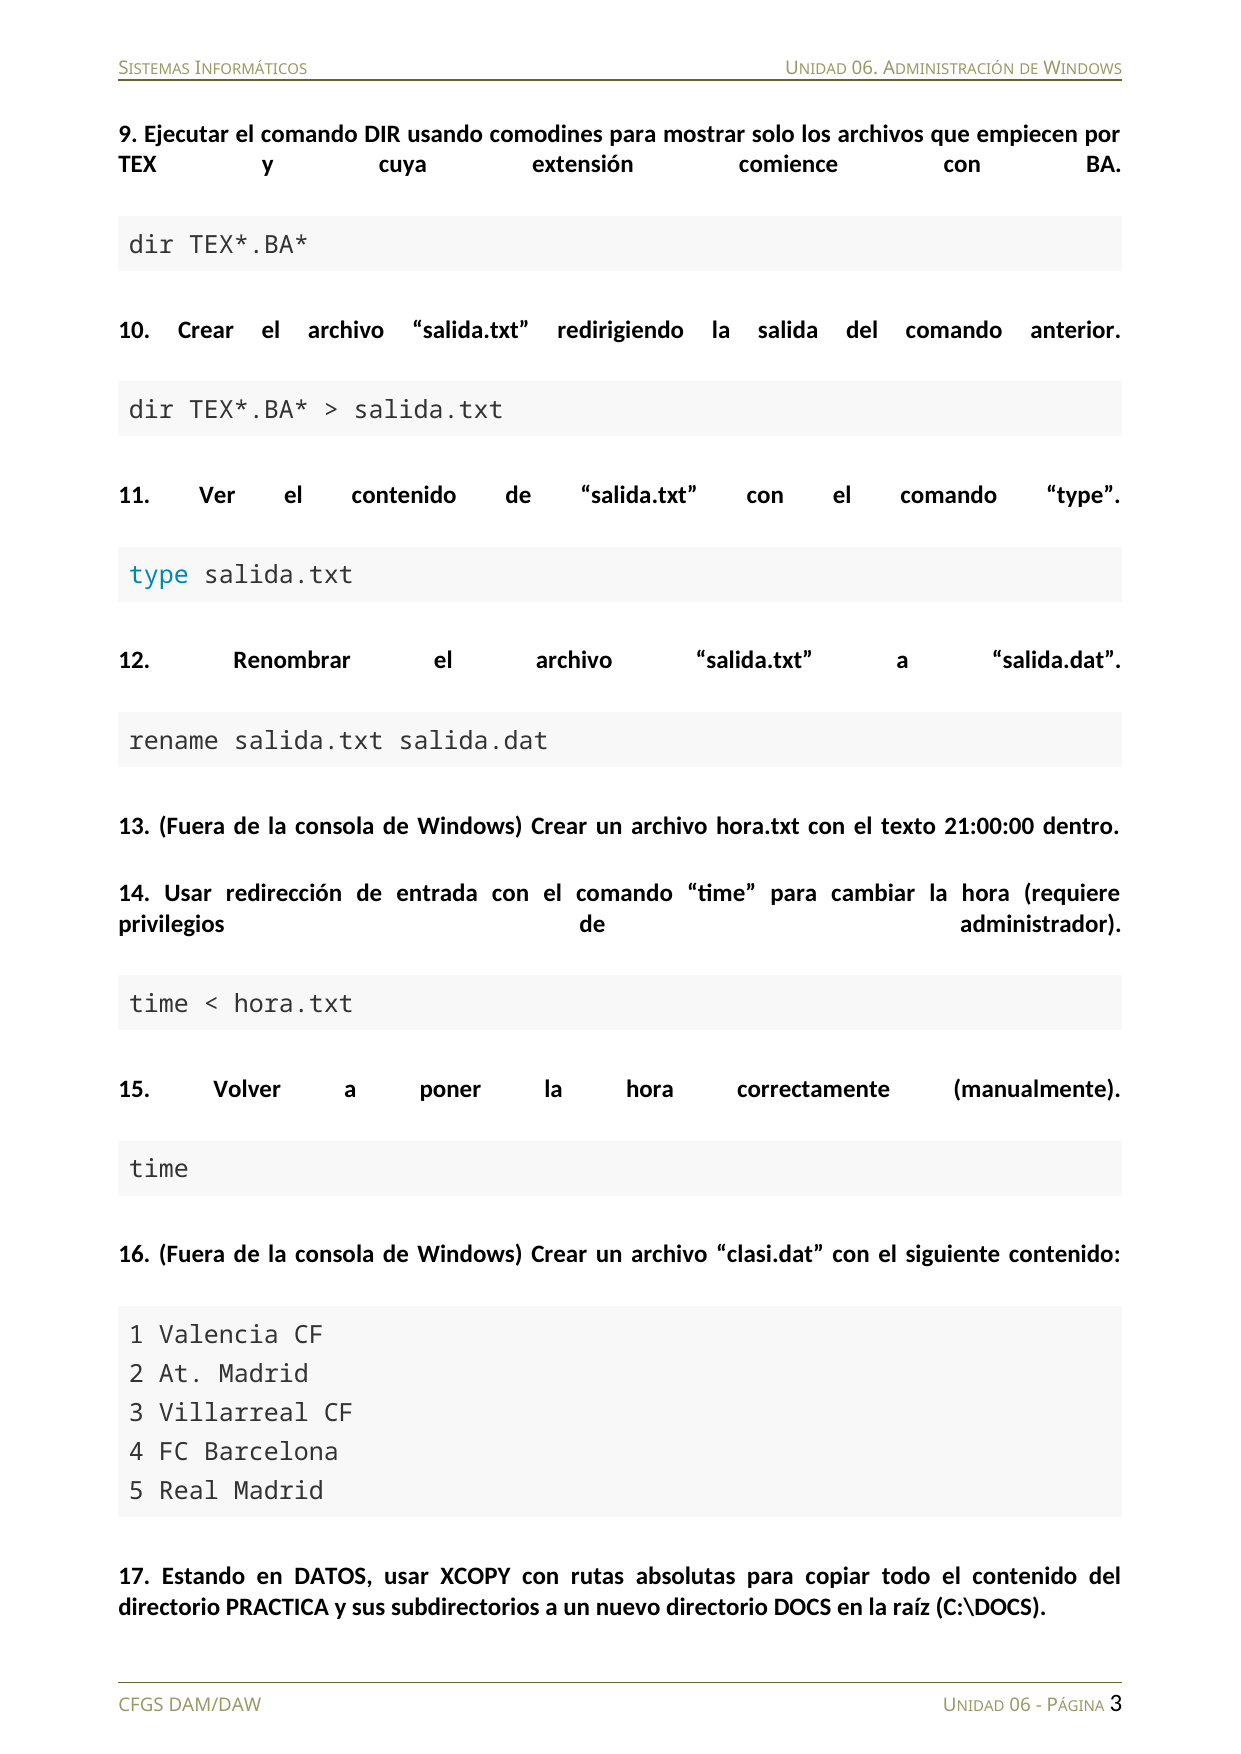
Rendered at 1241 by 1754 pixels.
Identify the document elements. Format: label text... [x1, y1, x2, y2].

text 17. Estando en DATOS, usar XCOPY con rutas absolutas para copiar todo el contenido del directorio PRACTICA y sus subdirectorios a un nuevo directorio DOCS en la raíz (C:\DOCS). [118, 1560, 1122, 1621]
table_header time < hora.txt [118, 975, 1122, 1030]
text 15. Volver a poner la hora correctamente (manualmente). [118, 1073, 1122, 1134]
text 14. Usar redirección de entrada con el comando “time” para cambiar la hora (requiere privilegios de administrador). [118, 877, 1122, 969]
table_header dir TEX*.BA* [118, 216, 1122, 271]
text 13. (Fuera de la consola de Windows) Crear un archivo hora.txt con el texto 21:00:00 dentro. [118, 810, 1122, 871]
text 11. Ver el contenido de “salida.txt” con el comando “type”. [118, 479, 1122, 540]
text 10. Crear el archivo “salida.txt” redirigiendo la salida del comando anterior. [118, 314, 1122, 375]
text 12. Renombrar el archivo “salida.txt” a “salida.dat”. [118, 644, 1122, 706]
table_header dir TEX*.BA* > salida.txt [118, 381, 1122, 436]
table_header rename salida.txt salida.dat [118, 712, 1122, 767]
table_header 1 Valencia CF 2 At. Madrid 3 Villarreal CF 4 FC Barcelona 5 Real Madrid [118, 1306, 1122, 1517]
table_header time [118, 1141, 1122, 1196]
text 16. (Fuera de la consola de Windows) Crear un archivo “clasi.dat” con el siguiente contenido: [118, 1238, 1122, 1299]
text 9. Ejecutar el comando DIR usando comodines para mostrar solo los archivos que empiecen por TEX y cuya extensión comience con BA. [118, 118, 1122, 209]
table_header type salida.txt [118, 547, 1122, 602]
